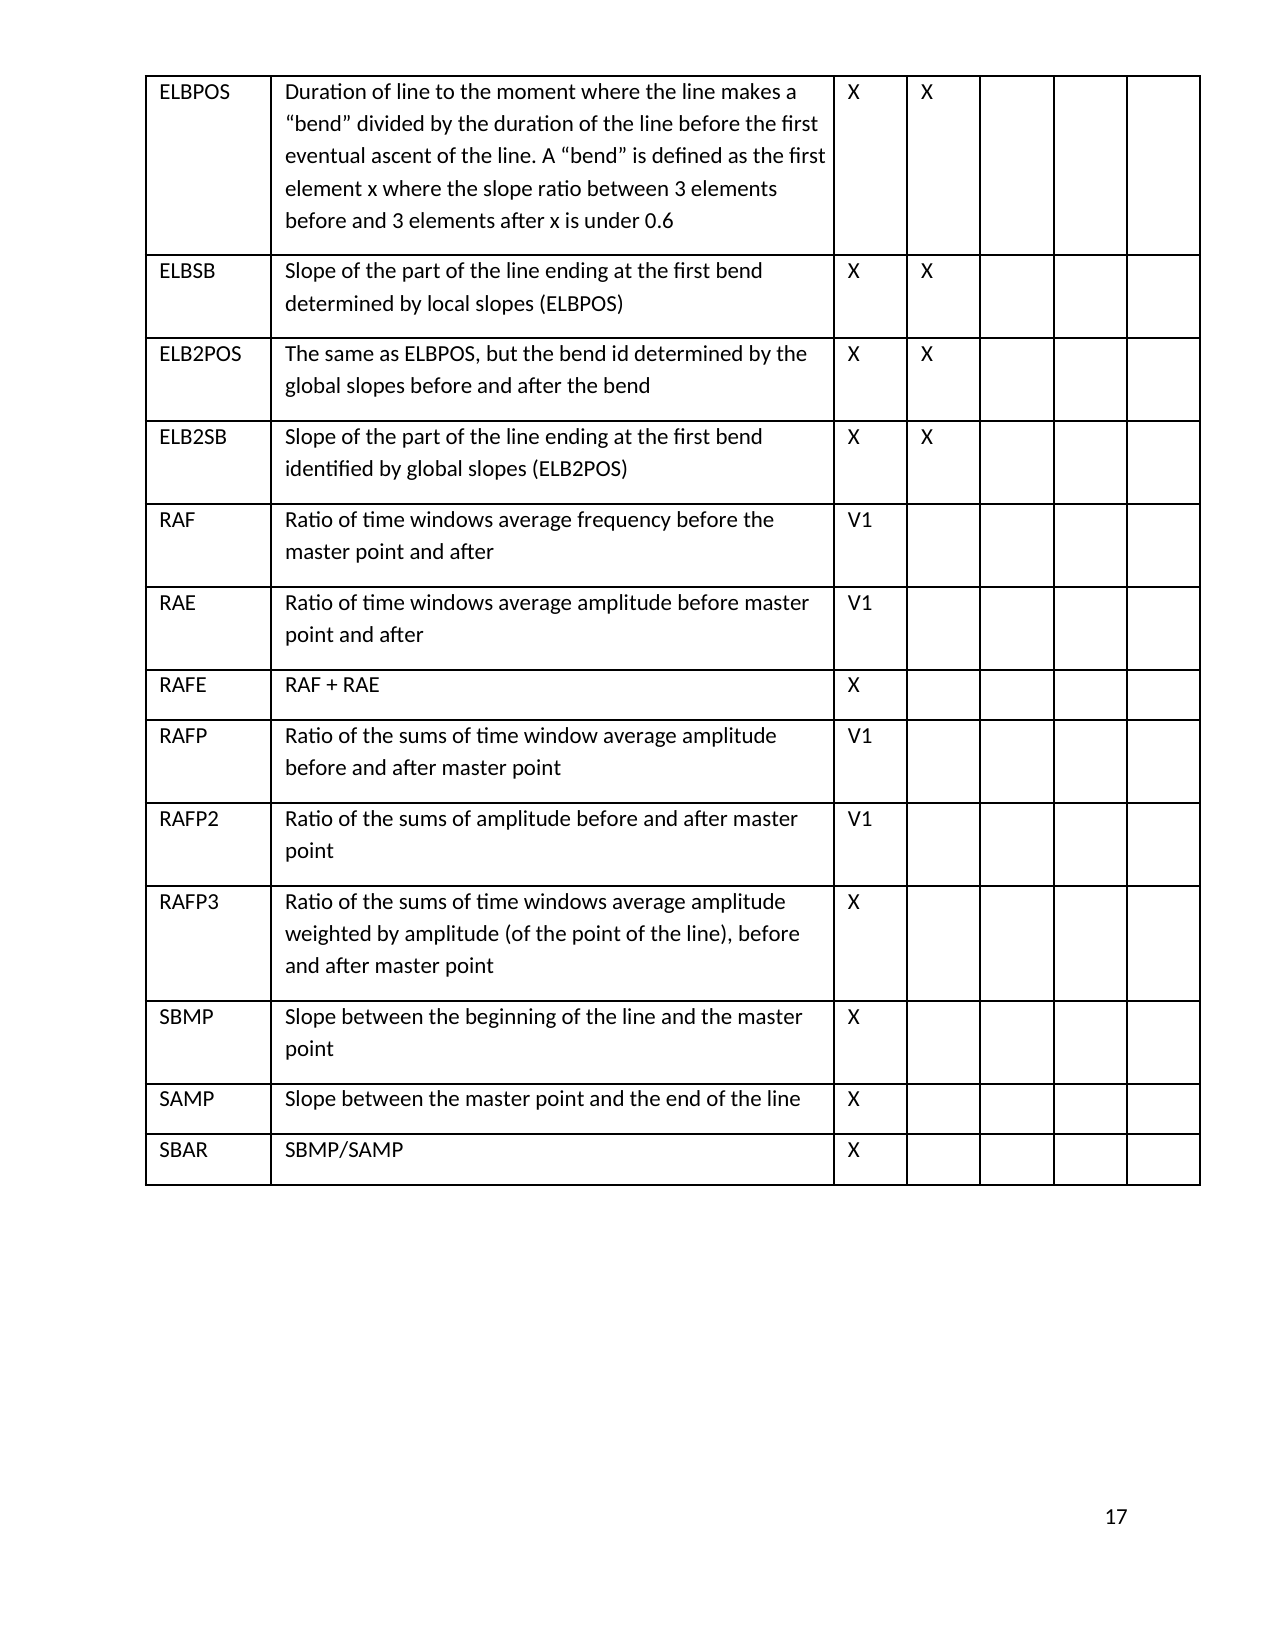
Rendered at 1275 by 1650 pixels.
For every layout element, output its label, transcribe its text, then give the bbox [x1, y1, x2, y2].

table_cell RAFP3 [147, 887, 270, 1000]
table_cell V1 [835, 721, 906, 802]
table_cell [1055, 339, 1126, 420]
table_cell X [908, 422, 979, 503]
table_cell Slope of the part of the line ending at the first bend identified by global slopes (ELB2POS) [272, 422, 833, 503]
table_cell [981, 422, 1053, 503]
table_cell [981, 887, 1053, 1000]
table_cell [908, 671, 979, 719]
table_cell [1128, 256, 1199, 337]
table_cell X [835, 422, 906, 503]
table_cell Slope of the part of the line ending at the first bend determined by local slopes (ELBPOS) [272, 256, 833, 337]
table_cell Duration of line to the moment where the line makes a “bend” divided by the duration of the line before the first eventual ascent of the line. A “bend” is defined as the first element x where the slope ratio between 3 elements before and 3 elements after x is under 0.6 [272, 77, 833, 254]
table_cell X [835, 339, 906, 420]
table_cell [1128, 339, 1199, 420]
table_cell [1128, 77, 1199, 254]
table_cell [981, 1135, 1053, 1184]
table_cell [1128, 422, 1199, 503]
table_cell SBAR [147, 1135, 270, 1184]
table_cell [1128, 804, 1199, 885]
table_cell Ratio of the sums of time windows average amplitude weighted by amplitude (of the point of the line), before and after master point [272, 887, 833, 1000]
table_cell [908, 505, 979, 586]
table_cell [981, 721, 1053, 802]
table_cell [1055, 588, 1126, 668]
table_cell [908, 1135, 979, 1184]
table_cell Slope between the beginning of the line and the master point [272, 1002, 833, 1082]
table_cell SBMP [147, 1002, 270, 1082]
table_cell X [835, 256, 906, 337]
table_cell The same as ELBPOS, but the bend id determined by the global slopes before and after the bend [272, 339, 833, 420]
table_cell [1055, 887, 1126, 1000]
table_cell [981, 77, 1053, 254]
table_cell [1128, 505, 1199, 586]
table_cell [1128, 671, 1199, 719]
table_cell ELB2POS [147, 339, 270, 420]
table_cell [908, 588, 979, 668]
table_cell X [835, 1002, 906, 1082]
table_cell ELBSB [147, 256, 270, 337]
table_cell [981, 588, 1053, 668]
table_cell RAFP [147, 721, 270, 802]
table_cell RAF + RAE [272, 671, 833, 719]
table_cell [981, 256, 1053, 337]
table_cell X [835, 77, 906, 254]
table_cell [1055, 804, 1126, 885]
table_cell Ratio of the sums of amplitude before and after master point [272, 804, 833, 885]
table_cell X [835, 1085, 906, 1133]
table_cell Ratio of time windows average frequency before the master point and after [272, 505, 833, 586]
table_cell X [908, 77, 979, 254]
table_cell [908, 1085, 979, 1133]
table_cell Ratio of the sums of time window average amplitude before and after master point [272, 721, 833, 802]
table_cell [1128, 1135, 1199, 1184]
table_cell [1055, 671, 1126, 719]
table_cell [1055, 1002, 1126, 1082]
table_cell [1128, 887, 1199, 1000]
table_cell [1055, 505, 1126, 586]
table_cell X [908, 339, 979, 420]
table_cell [908, 887, 979, 1000]
table_cell X [835, 887, 906, 1000]
table_cell [1128, 1085, 1199, 1133]
table_cell [908, 1002, 979, 1082]
table_cell Ratio of time windows average amplitude before master point and after [272, 588, 833, 668]
table_cell [981, 1085, 1053, 1133]
table_cell SBMP/SAMP [272, 1135, 833, 1184]
table_cell [1055, 1135, 1126, 1184]
table_cell [908, 721, 979, 802]
table_cell [1055, 422, 1126, 503]
table_cell X [835, 671, 906, 719]
table_cell [981, 339, 1053, 420]
table_cell X [835, 1135, 906, 1184]
table_cell X [908, 256, 979, 337]
table_cell [1055, 1085, 1126, 1133]
table_cell SAMP [147, 1085, 270, 1133]
table_cell V1 [835, 804, 906, 885]
table_cell [1055, 256, 1126, 337]
table_cell [981, 505, 1053, 586]
table_cell ELBPOS [147, 77, 270, 254]
table_cell [1055, 77, 1126, 254]
table_cell [1128, 721, 1199, 802]
table_cell RAF [147, 505, 270, 586]
table_cell RAE [147, 588, 270, 668]
table_cell RAFP2 [147, 804, 270, 885]
table_cell RAFE [147, 671, 270, 719]
table_cell V1 [835, 505, 906, 586]
table_cell [908, 804, 979, 885]
table_cell [1055, 721, 1126, 802]
table_cell ELB2SB [147, 422, 270, 503]
table_cell Slope between the master point and the end of the line [272, 1085, 833, 1133]
table_cell [981, 671, 1053, 719]
table_cell [1128, 1002, 1199, 1082]
table_cell [981, 1002, 1053, 1082]
table_cell [1128, 588, 1199, 668]
table_cell [981, 804, 1053, 885]
table_cell V1 [835, 588, 906, 668]
